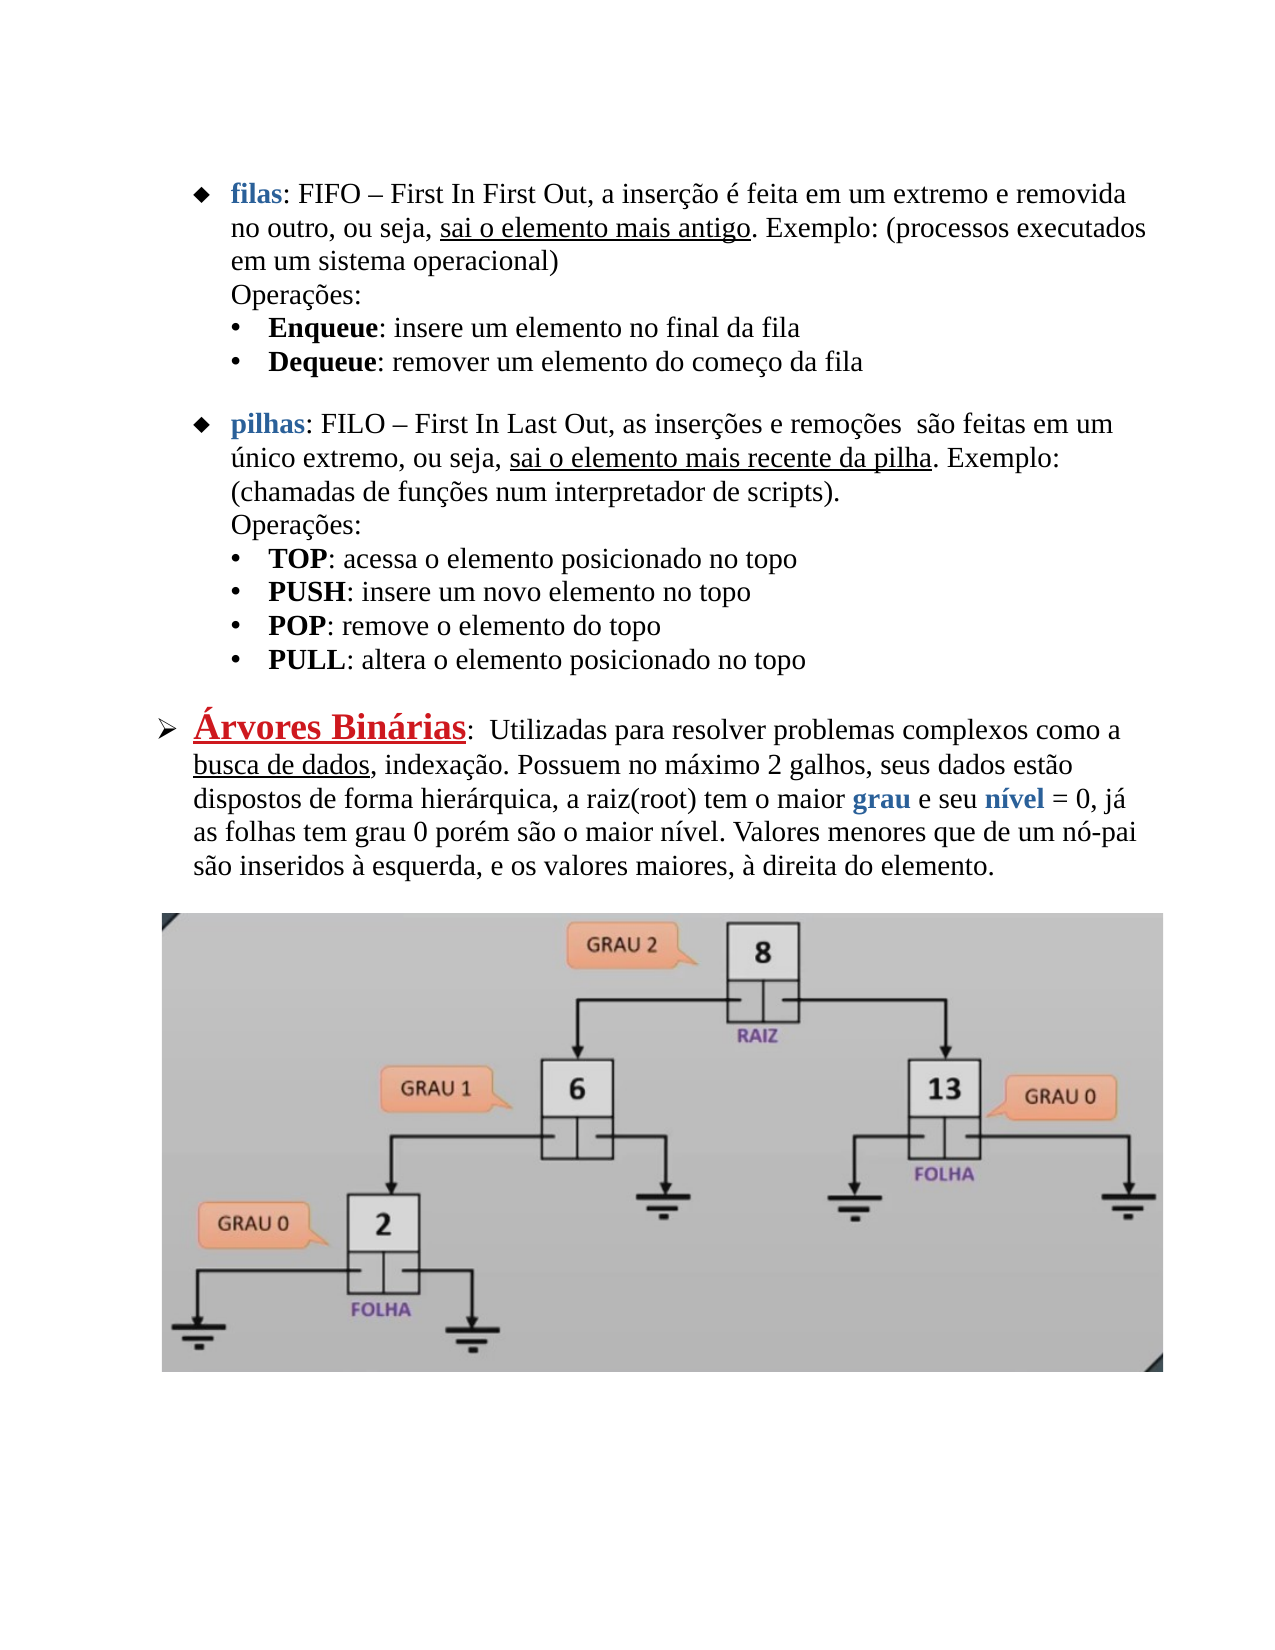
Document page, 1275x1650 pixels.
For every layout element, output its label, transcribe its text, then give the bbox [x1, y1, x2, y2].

list Árvores Binárias: Utilizadas para resolver problemas complexos como a busca de dados, indexação. Possuem no máximo 2 galhos, seus dados estão dispostos de forma hierárquica, a raiz(root) tem o maior grau e seu nível = 0, já as folhas tem grau 0 porém são o maior nível. Valores menores que de um nó-pai são inseridos à esquerda, e os valores maiores, à direita do elemento. [156, 704, 1157, 1467]
list pilhas: FILO – First In Last Out, as inserções e remoções são feitas em um único extremo, ou seja, sai o elemento mais recente da pilha. Exemplo: (chamadas de funções num interpretador de scripts). Operações: [193, 407, 1157, 541]
list PULL: altera o elemento posicionado no topo [231, 642, 1157, 704]
list filas: FIFO – First In First Out, a inserção é feita em um extremo e removida no outro, ou seja, sai o elemento mais antigo. Exemplo: (processos executados em um sistema operacional) Operações: [193, 176, 1157, 311]
list PUSH: insere um novo elemento no topo [231, 574, 1157, 608]
list Dequeue: remover um elemento do começo da fila [231, 344, 1157, 407]
list Enqueue: insere um elemento no final da fila [231, 311, 1157, 344]
picture [161, 913, 1164, 1372]
list TOP: acessa o elemento posicionado no topo [231, 541, 1157, 574]
list POP: remove o elemento do topo [231, 608, 1157, 642]
